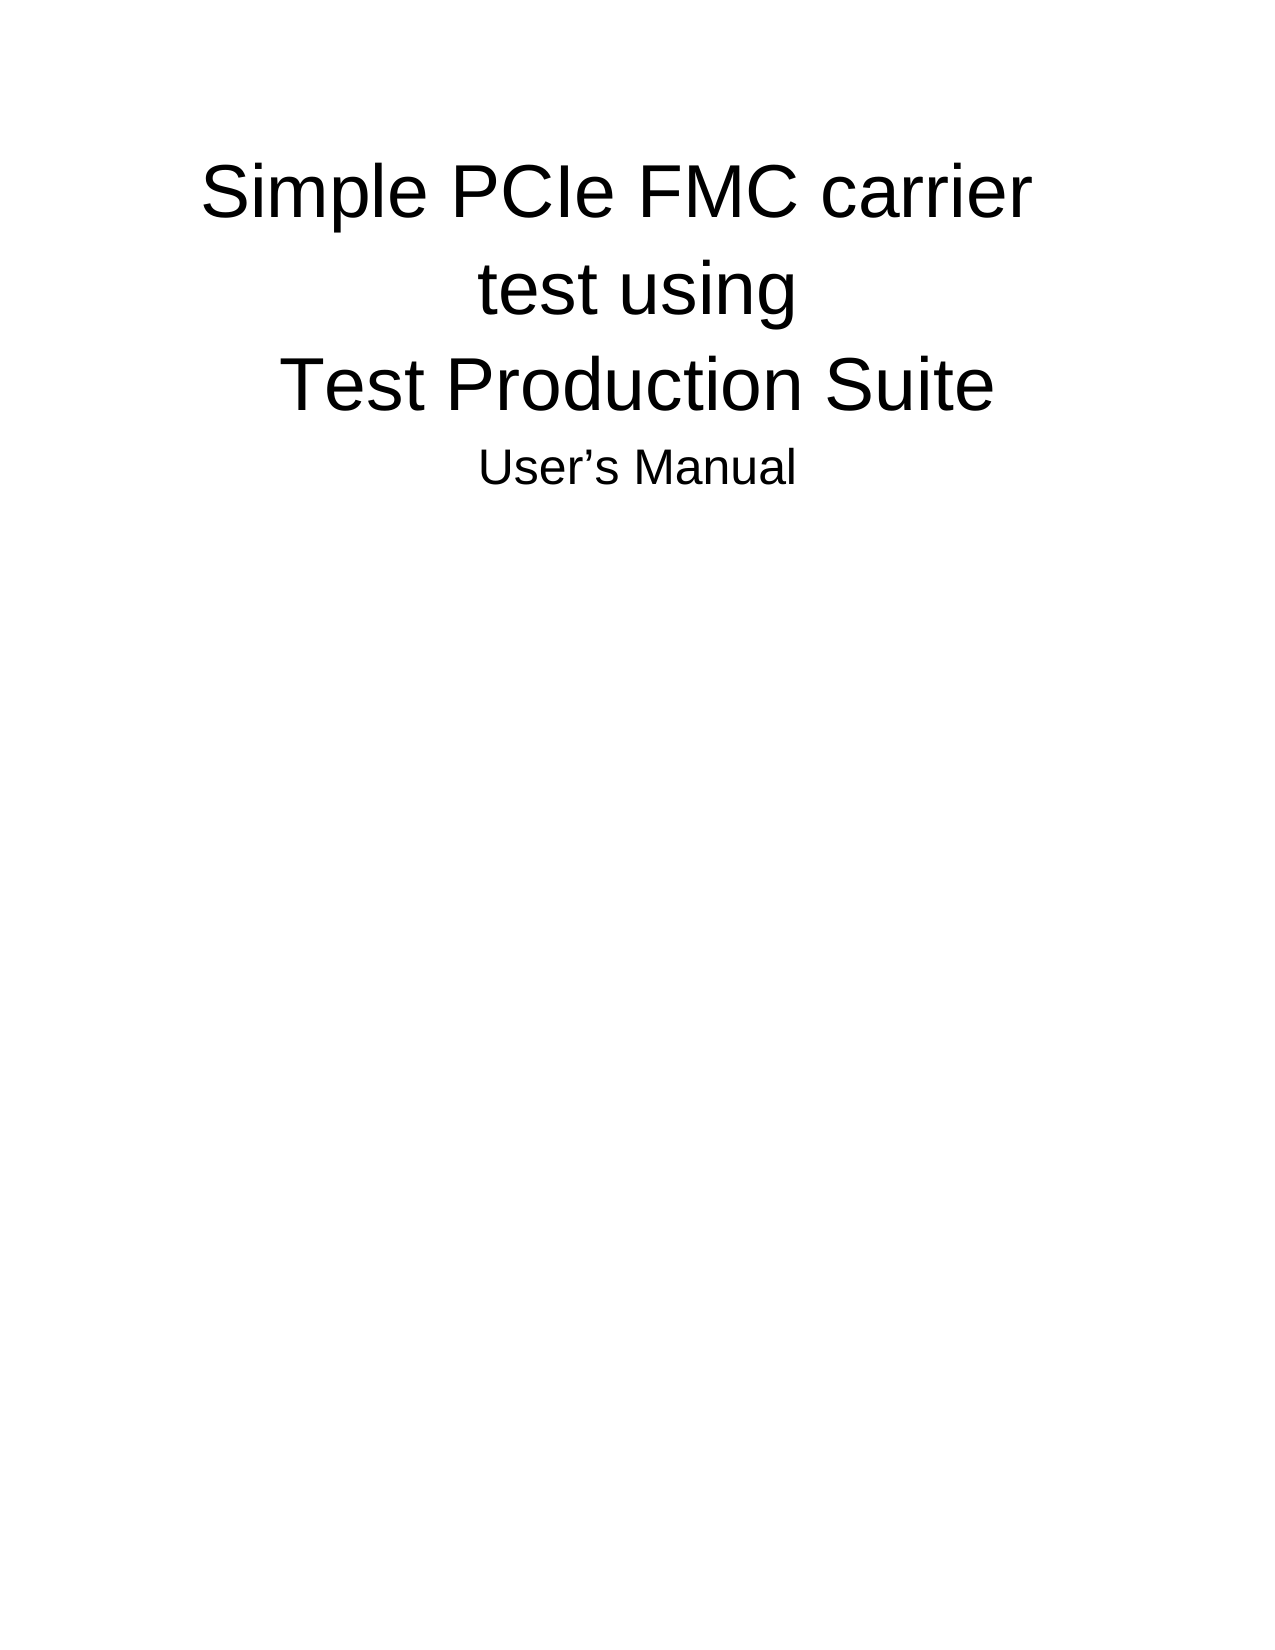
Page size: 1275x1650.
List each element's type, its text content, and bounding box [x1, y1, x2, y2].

text Simple PCIe FMC carrier [150, 150, 1125, 234]
text Test Production Suite [150, 342, 1125, 426]
text User’s Manual [150, 439, 1125, 494]
text test using [150, 246, 1125, 330]
